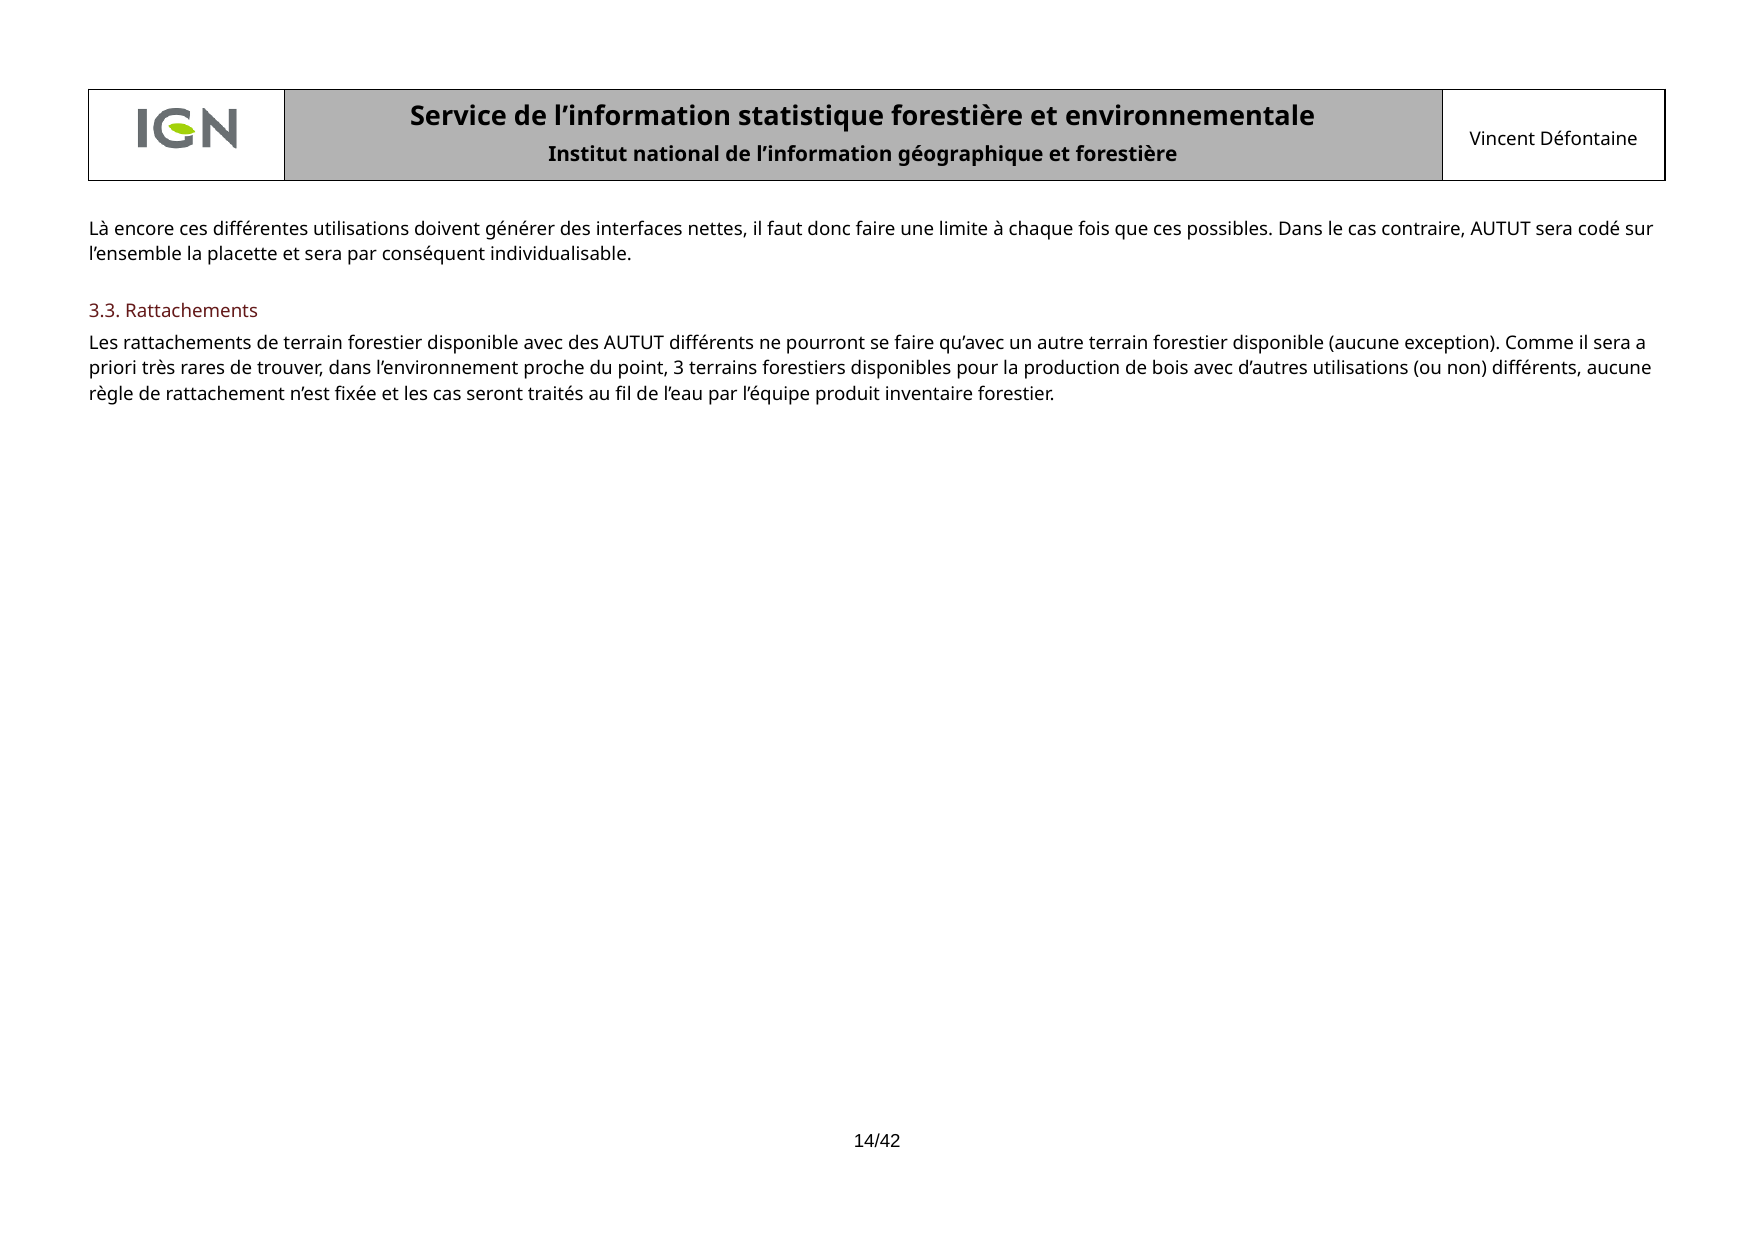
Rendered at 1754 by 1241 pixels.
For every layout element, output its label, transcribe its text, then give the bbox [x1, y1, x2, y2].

text Là encore ces différentes utilisations doivent générer des interfaces nettes, il faut donc faire une limite à chaque fois que ces possibles. Dans le cas contraire, AUTUT sera codé sur l’ensemble la placette et sera par conséquent individualisable. [89, 215, 1665, 266]
subtitle 3.3. Rattachements [89, 297, 1665, 323]
picture [121, 94, 253, 162]
text Les rattachements de terrain forestier disponible avec des AUTUT différents ne pourront se faire qu’avec un autre terrain forestier disponible (aucune exception). Comme il sera a priori très rares de trouver, dans l’environnement proche du point, 3 terrains forestiers disponibles pour la production de bois avec d’autres utilisations (ou non) différents, aucune règle de rattachement n’est fixée et les cas seront traités au fil de l’eau par l’équipe produit inventaire forestier. [89, 329, 1665, 406]
